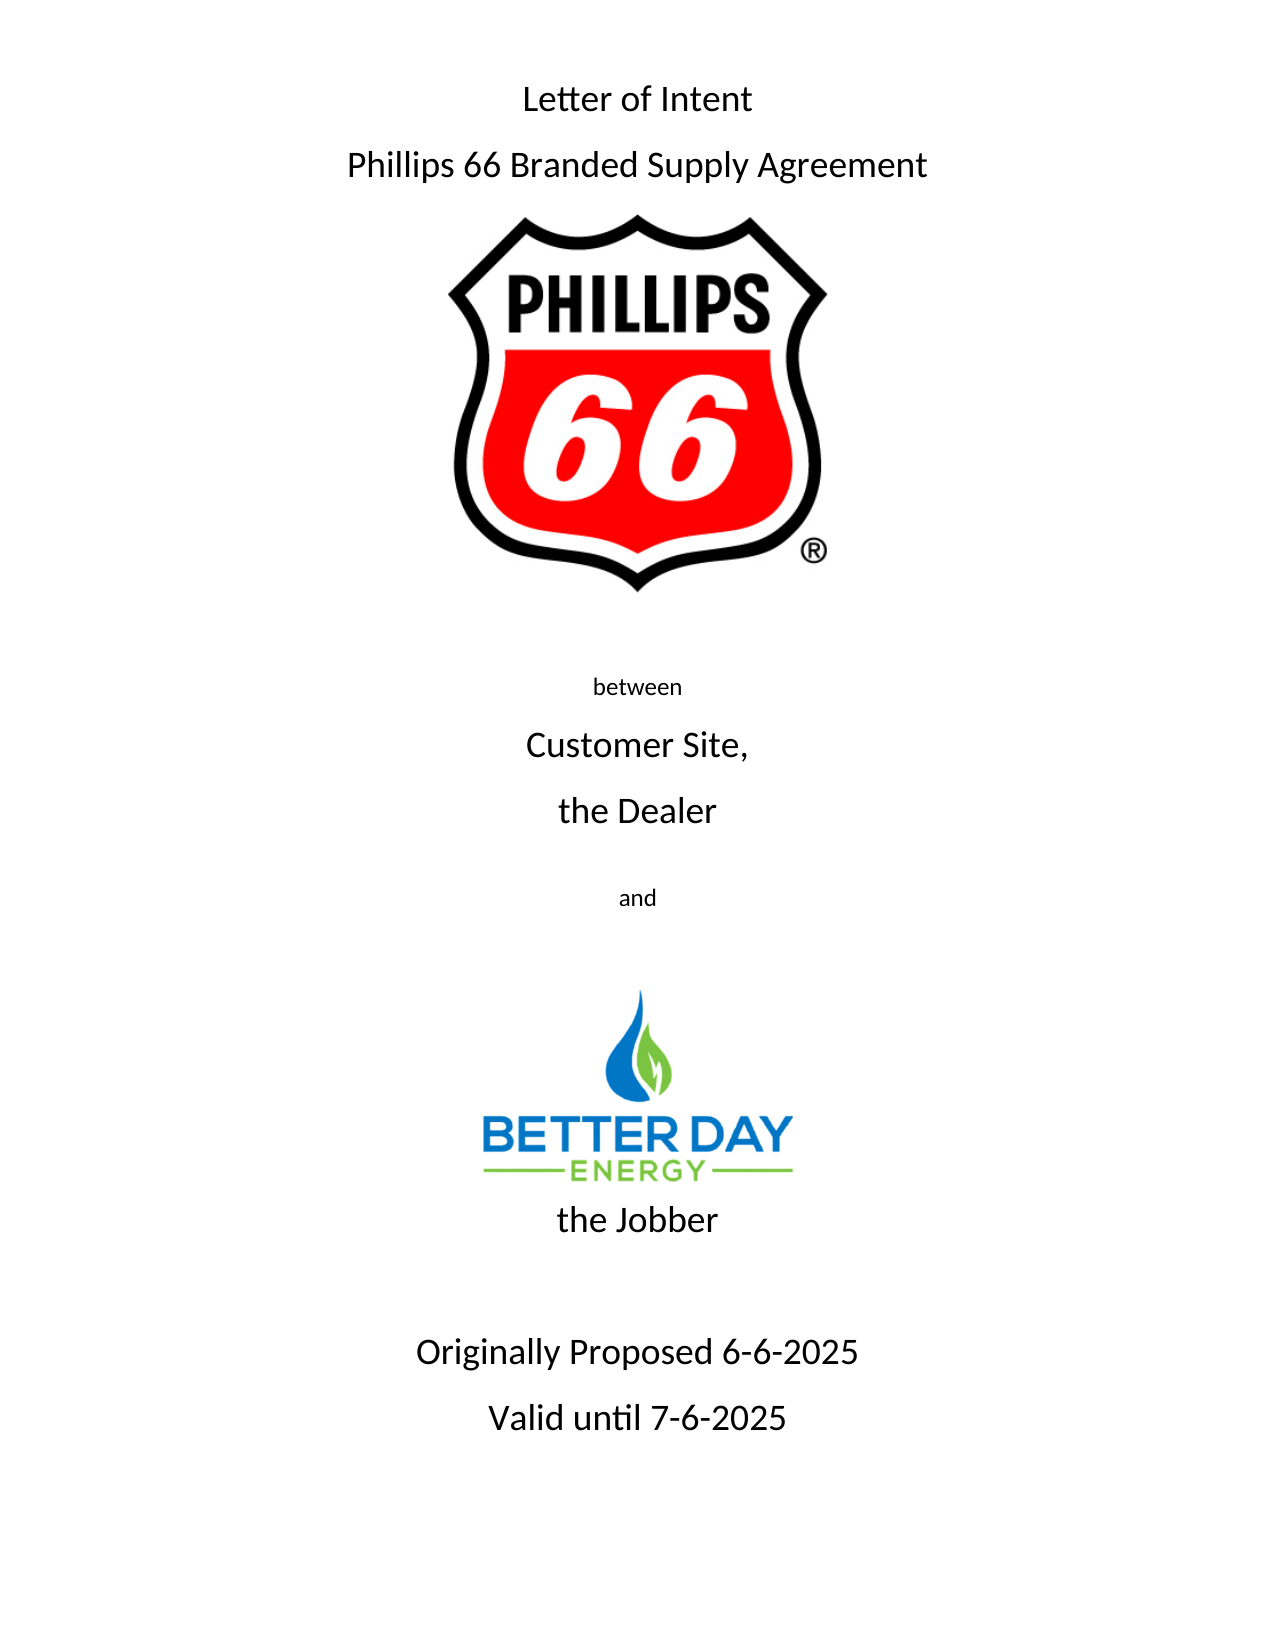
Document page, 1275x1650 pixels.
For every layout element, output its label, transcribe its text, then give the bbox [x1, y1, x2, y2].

text the Dealer [75, 787, 1200, 863]
text Letter of Intent [75, 75, 1200, 121]
picture [344, 912, 931, 1196]
text Originally Proposed 6-6-2025 [75, 1328, 1200, 1374]
text Valid until 7-6-2025 [75, 1394, 1200, 1440]
text Customer Site, [75, 721, 1200, 766]
picture [344, 1242, 931, 1288]
text between [75, 671, 1200, 702]
text and [75, 882, 1200, 912]
text Phillips 66 Branded Supply Agreement [75, 141, 1200, 187]
text the Jobber [75, 1196, 1200, 1242]
picture [439, 207, 836, 603]
